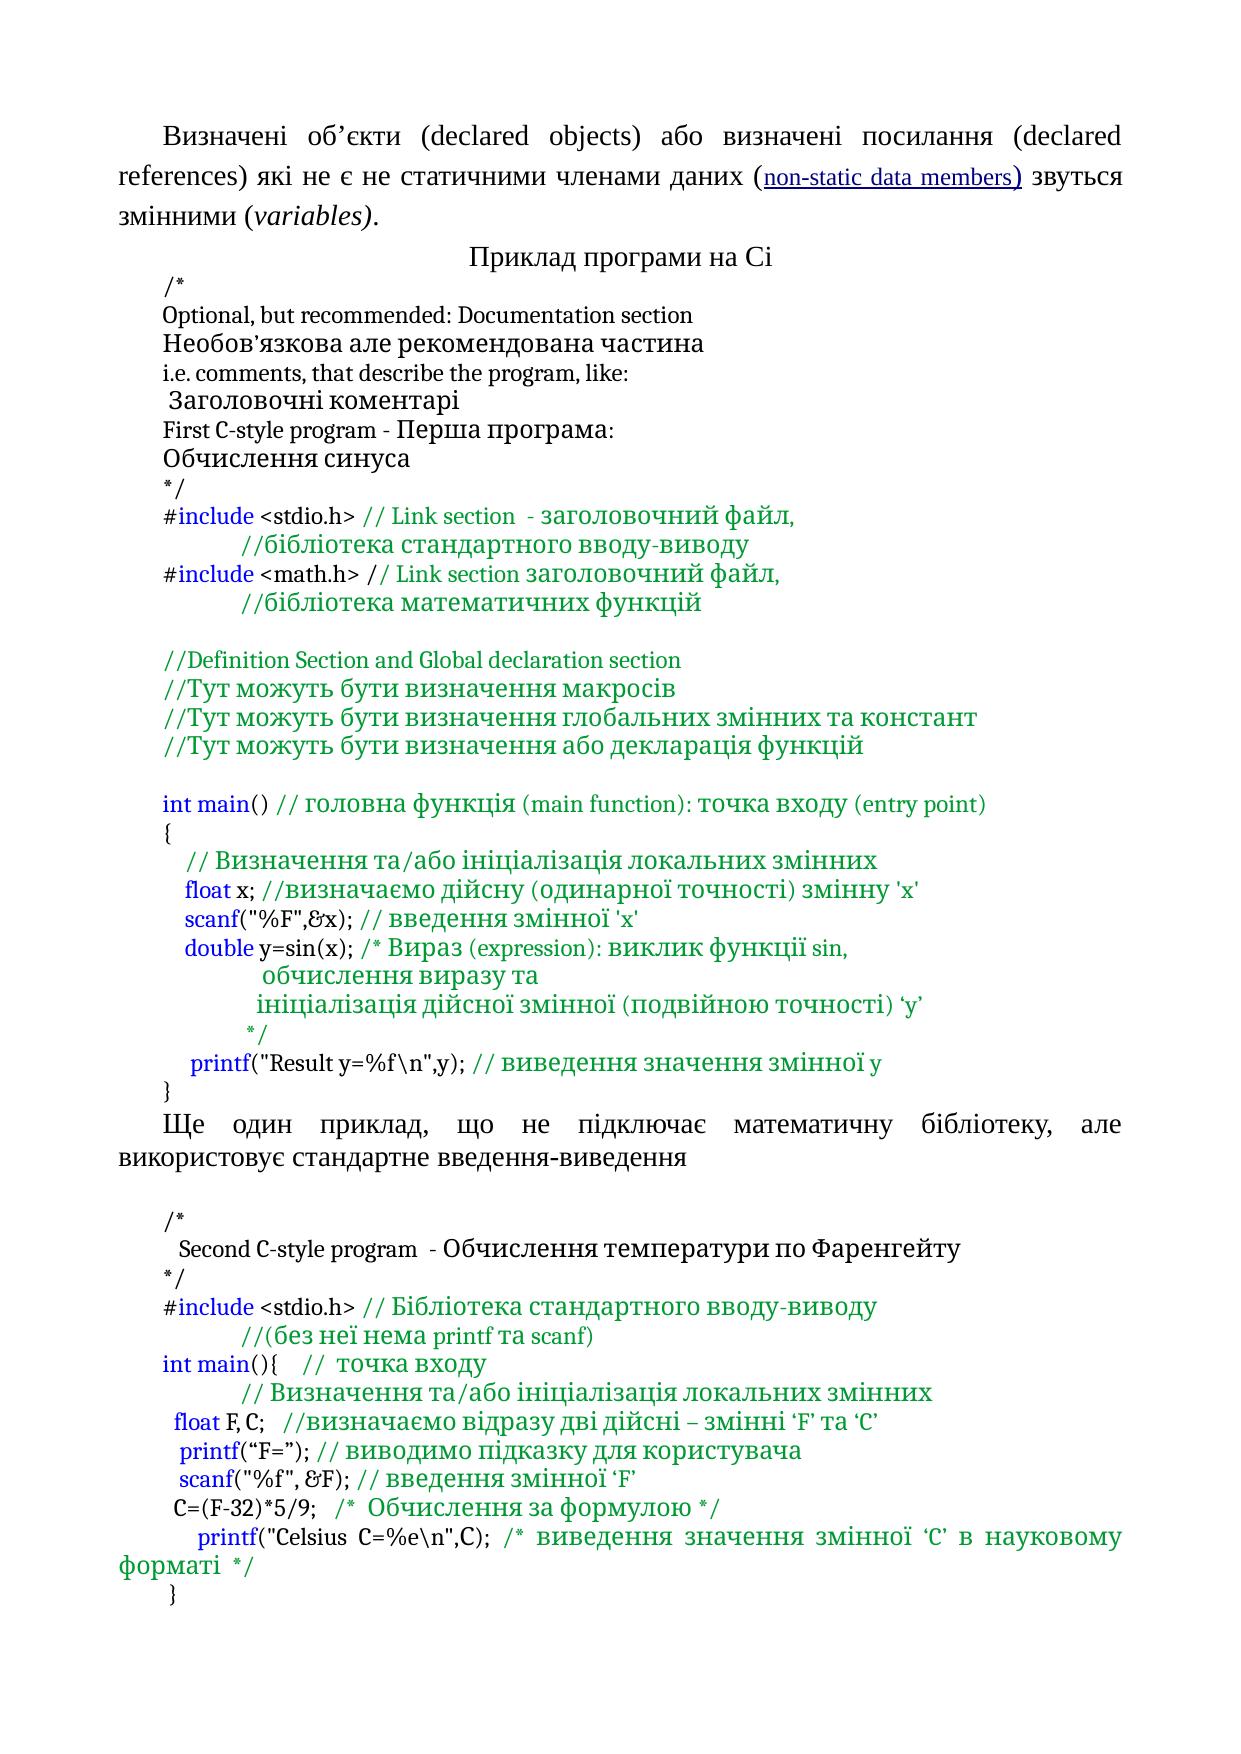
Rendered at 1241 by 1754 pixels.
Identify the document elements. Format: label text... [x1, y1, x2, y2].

text //бібліотека математичних функцій [118, 588, 1123, 617]
text scanf("%F",&x); // введення змінної 'x' [118, 905, 1123, 933]
text //Тут можуть бути визначення або декларація функцій [118, 732, 1123, 761]
text C=(F-32)*5/9; /* Обчислення за формулою */ [118, 1494, 1123, 1523]
text { [118, 818, 1123, 847]
text #include <stdio.h> // Link section - заголовочний файл, [118, 502, 1123, 531]
text //Тут можуть бути визначення глобальних змінних та констант [118, 703, 1123, 732]
text printf(“F=”); // виводимо підказку для користувача [118, 1437, 1123, 1465]
text } [118, 1580, 1123, 1609]
text Обчислення синуса [118, 445, 1123, 473]
text float x; //визначаємо дійсну (одинарної точності) змінну 'x' [118, 876, 1123, 905]
text } [118, 1077, 1123, 1106]
text */ [118, 1020, 1123, 1048]
text int main(){ // точка входу [118, 1350, 1123, 1379]
text Визначені об’єкти (declared objects) або визначені посилання (declared references) які не є не статичними членами даних (non-static data members) звуться змінними (variables). [118, 118, 1123, 232]
text /* [118, 272, 1123, 301]
text //Definition Section and Global declaration section [118, 646, 1123, 675]
text ініціалізація дійсної змінної (подвійною точності) ‘y’ [118, 991, 1123, 1020]
text printf("Result y=%f\n",y); // виведення значення змінної y [118, 1048, 1123, 1077]
text Приклад програми на Сі [118, 239, 1123, 272]
text First C-style program - Перша програма: [118, 416, 1123, 445]
text Second C-style program - Обчислення температури по Фаренгейту [118, 1235, 1123, 1264]
text Заголовочні коментарі [118, 387, 1123, 416]
text scanf("%f", &F); // введення змінної ‘F’ [118, 1465, 1123, 1494]
text // Визначення та/або ініціалізація локальних змінних [118, 847, 1123, 876]
text //(без неї нема printf та scanf) [118, 1322, 1123, 1350]
text */ [118, 473, 1123, 502]
text int main() // головна функція (main function): точка входу (entry point) [118, 790, 1123, 818]
text i.e. comments, that describe the program, like: [118, 358, 1123, 387]
text float F, C; //визначаємо відразу дві дійсні – змінні ‘F’ та ‘C’ [118, 1408, 1123, 1437]
text /* [118, 1207, 1123, 1235]
text //Тут можуть бути визначення макросів [118, 675, 1123, 703]
text */ [118, 1264, 1123, 1293]
text printf("Celsius C=%e\n",С); /* виведення значення змінної ‘C’ в науковому форматі */ [118, 1523, 1123, 1580]
text //бібліотека стандартного вводу-виводу [118, 531, 1123, 560]
text #include <stdio.h> // Бібліотека стандартного вводу-виводу [118, 1293, 1123, 1322]
text Optional, but recommended: Documentation section [118, 301, 1123, 330]
text Ще один приклад, що не підключає математичну бібліотеку, але використовує стандартне введення-виведення [118, 1106, 1123, 1173]
text double y=sin(x); /* Вираз (expression): виклик функції sin, [118, 933, 1123, 962]
text // Визначення та/або ініціалізація локальних змінних [118, 1379, 1123, 1408]
text Необов’язкова але рекомендована частина [118, 330, 1123, 358]
text обчислення виразу та [118, 962, 1123, 991]
text #include <math.h> // Link section заголовочний файл, [118, 560, 1123, 588]
